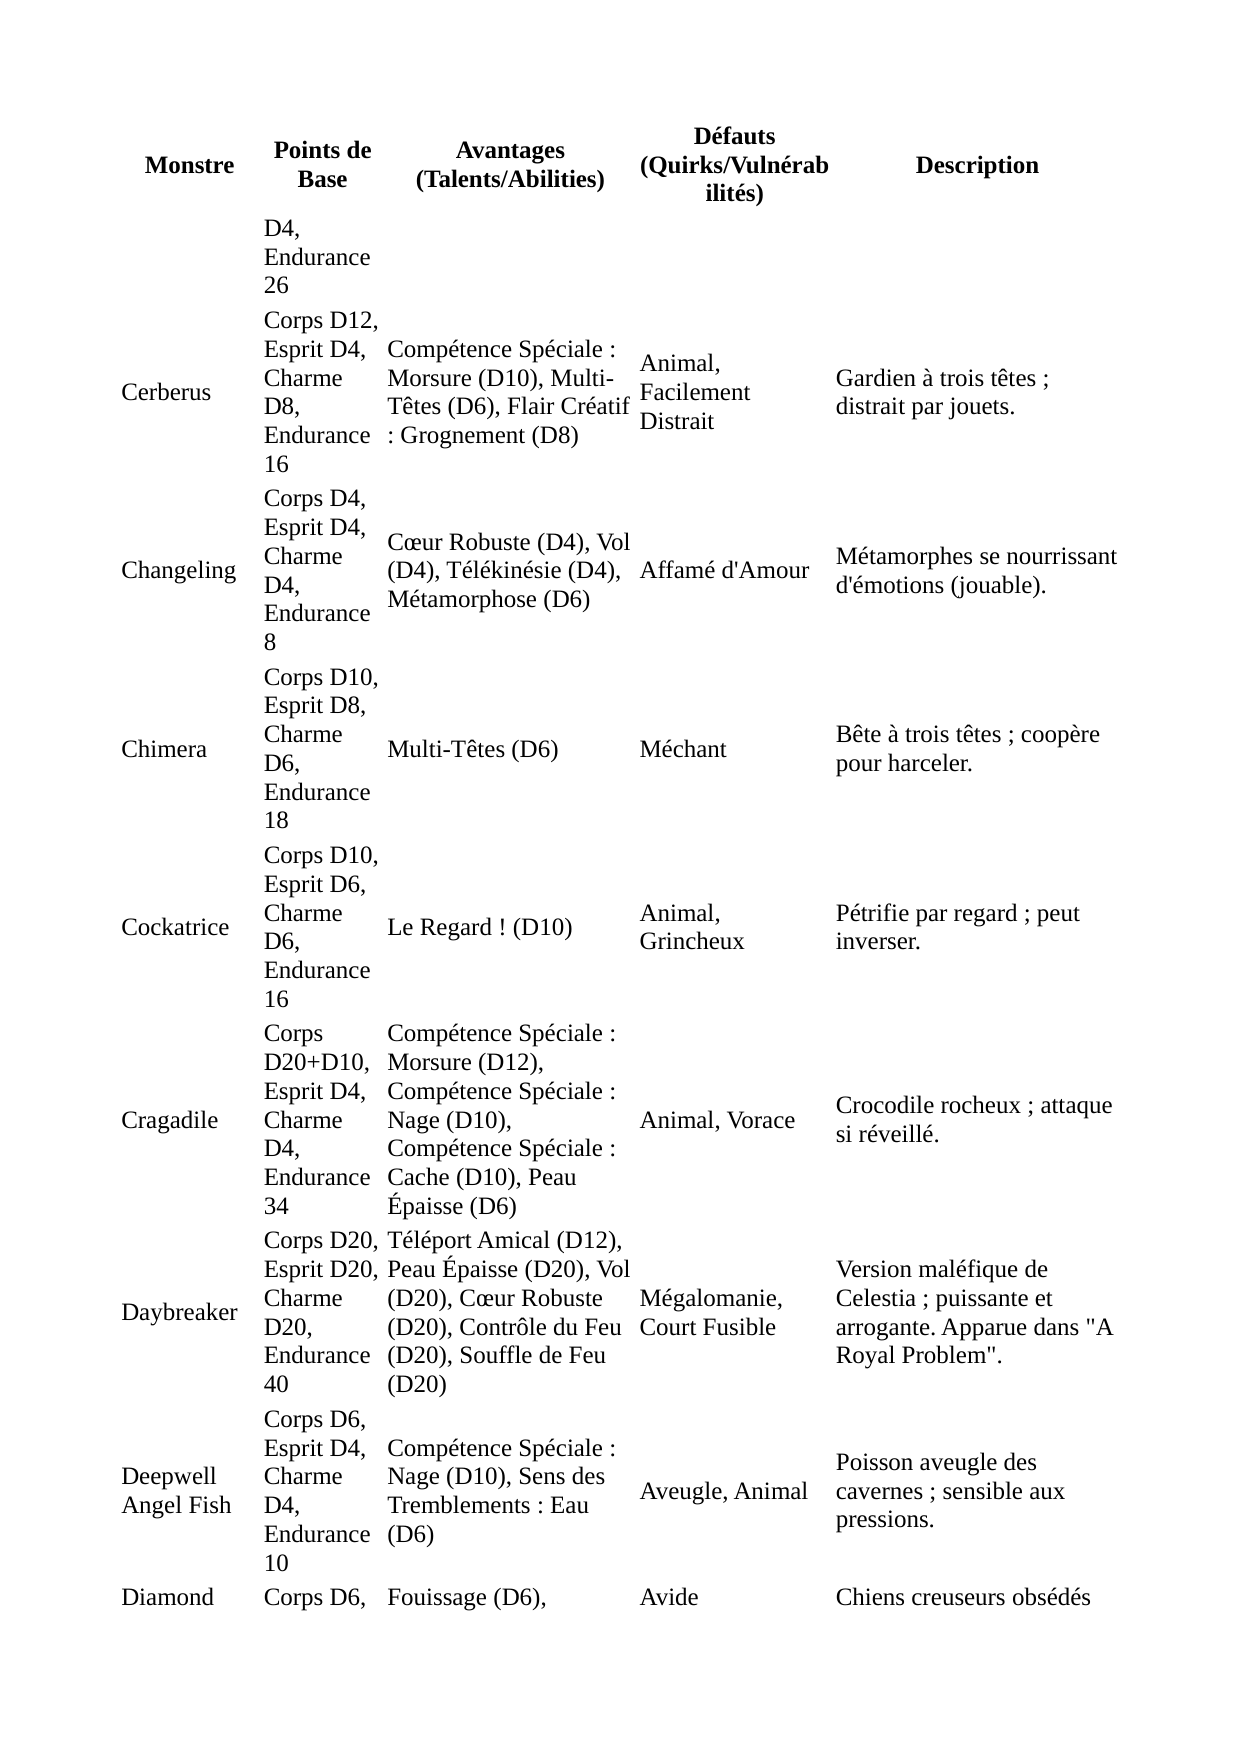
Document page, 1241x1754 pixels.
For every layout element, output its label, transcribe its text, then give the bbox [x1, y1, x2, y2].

table_cell Animal, Vorace [636, 1016, 833, 1223]
table_cell Bête à trois têtes ; coopère pour harceler. [833, 659, 1122, 837]
table_header Avantages (Talents/Abilities) [384, 118, 636, 210]
table_cell Crocodile rocheux ; attaque si réveillé. [833, 1016, 1122, 1223]
table_cell Téléport Amical (D12), Peau Épaisse (D20), Vol (D20), Cœur Robuste (D20), Contrôle du Feu (D20), Souffle de Feu (D20) [384, 1223, 636, 1401]
table_cell Compétence Spéciale : Morsure (D12), Compétence Spéciale : Nage (D10), Compétence Spéciale : Cache (D10), Peau Épaisse (D6) [384, 1016, 636, 1223]
table_cell Cœur Robuste (D4), Vol (D4), Télékinésie (D4), Métamorphose (D6) [384, 481, 636, 659]
table_cell Cragadile [118, 1016, 261, 1223]
table_cell D4, Endurance 26 [261, 210, 384, 302]
table_cell Poisson aveugle des cavernes ; sensible aux pressions. [833, 1401, 1122, 1579]
table_cell Affamé d'Amour [636, 481, 833, 659]
table_cell [833, 210, 1122, 302]
table_cell Corps D20+D10, Esprit D4, Charme D4, Endurance 34 [261, 1016, 384, 1223]
table_cell Animal, Grincheux [636, 837, 833, 1016]
table_header Défauts (Quirks/Vulnérabilités) [636, 118, 833, 210]
table_cell Corps D10, Esprit D6, Charme D6, Endurance 16 [261, 837, 384, 1016]
table_cell Corps D6, Esprit D4, Charme D4, Endurance 10 [261, 1401, 384, 1579]
table_cell Gardien à trois têtes ; distrait par jouets. [833, 302, 1122, 481]
table_cell Changeling [118, 481, 261, 659]
table_cell [118, 210, 261, 302]
table_cell Corps D10, Esprit D8, Charme D6, Endurance 18 [261, 659, 384, 837]
table_header Description [833, 118, 1122, 210]
table_cell [384, 210, 636, 302]
table_header Points de Base [261, 118, 384, 210]
table_cell Compétence Spéciale : Nage (D10), Sens des Tremblements : Eau (D6) [384, 1401, 636, 1579]
table_cell Corps D4, Esprit D4, Charme D4, Endurance 8 [261, 481, 384, 659]
table_cell Cerberus [118, 302, 261, 481]
table_cell Fouissage (D6), [384, 1579, 636, 1614]
table_cell Compétence Spéciale : Morsure (D10), Multi-Têtes (D6), Flair Créatif : Grognement (D8) [384, 302, 636, 481]
table_cell Diamond [118, 1579, 261, 1614]
table_cell Pétrifie par regard ; peut inverser. [833, 837, 1122, 1016]
table_cell Cockatrice [118, 837, 261, 1016]
table_cell Chimera [118, 659, 261, 837]
table_cell Métamorphes se nourrissant d'émotions (jouable). [833, 481, 1122, 659]
table_cell [636, 210, 833, 302]
table_cell Version maléfique de Celestia ; puissante et arrogante. Apparue dans "A Royal Problem". [833, 1223, 1122, 1401]
table_cell Chiens creuseurs obsédés [833, 1579, 1122, 1614]
table_cell Méchant [636, 659, 833, 837]
table_cell Multi-Têtes (D6) [384, 659, 636, 837]
table_cell Mégalomanie, Court Fusible [636, 1223, 833, 1401]
table_cell Deepwell Angel Fish [118, 1401, 261, 1579]
table_cell Le Regard ! (D10) [384, 837, 636, 1016]
table_cell Aveugle, Animal [636, 1401, 833, 1579]
table_cell Corps D20, Esprit D20, Charme D20, Endurance 40 [261, 1223, 384, 1401]
table_cell Corps D12, Esprit D4, Charme D8, Endurance 16 [261, 302, 384, 481]
table_cell Avide [636, 1579, 833, 1614]
table_cell Daybreaker [118, 1223, 261, 1401]
table_cell Animal, Facilement Distrait [636, 302, 833, 481]
table_cell Corps D6, [261, 1579, 384, 1614]
table_header Monstre [118, 118, 261, 210]
